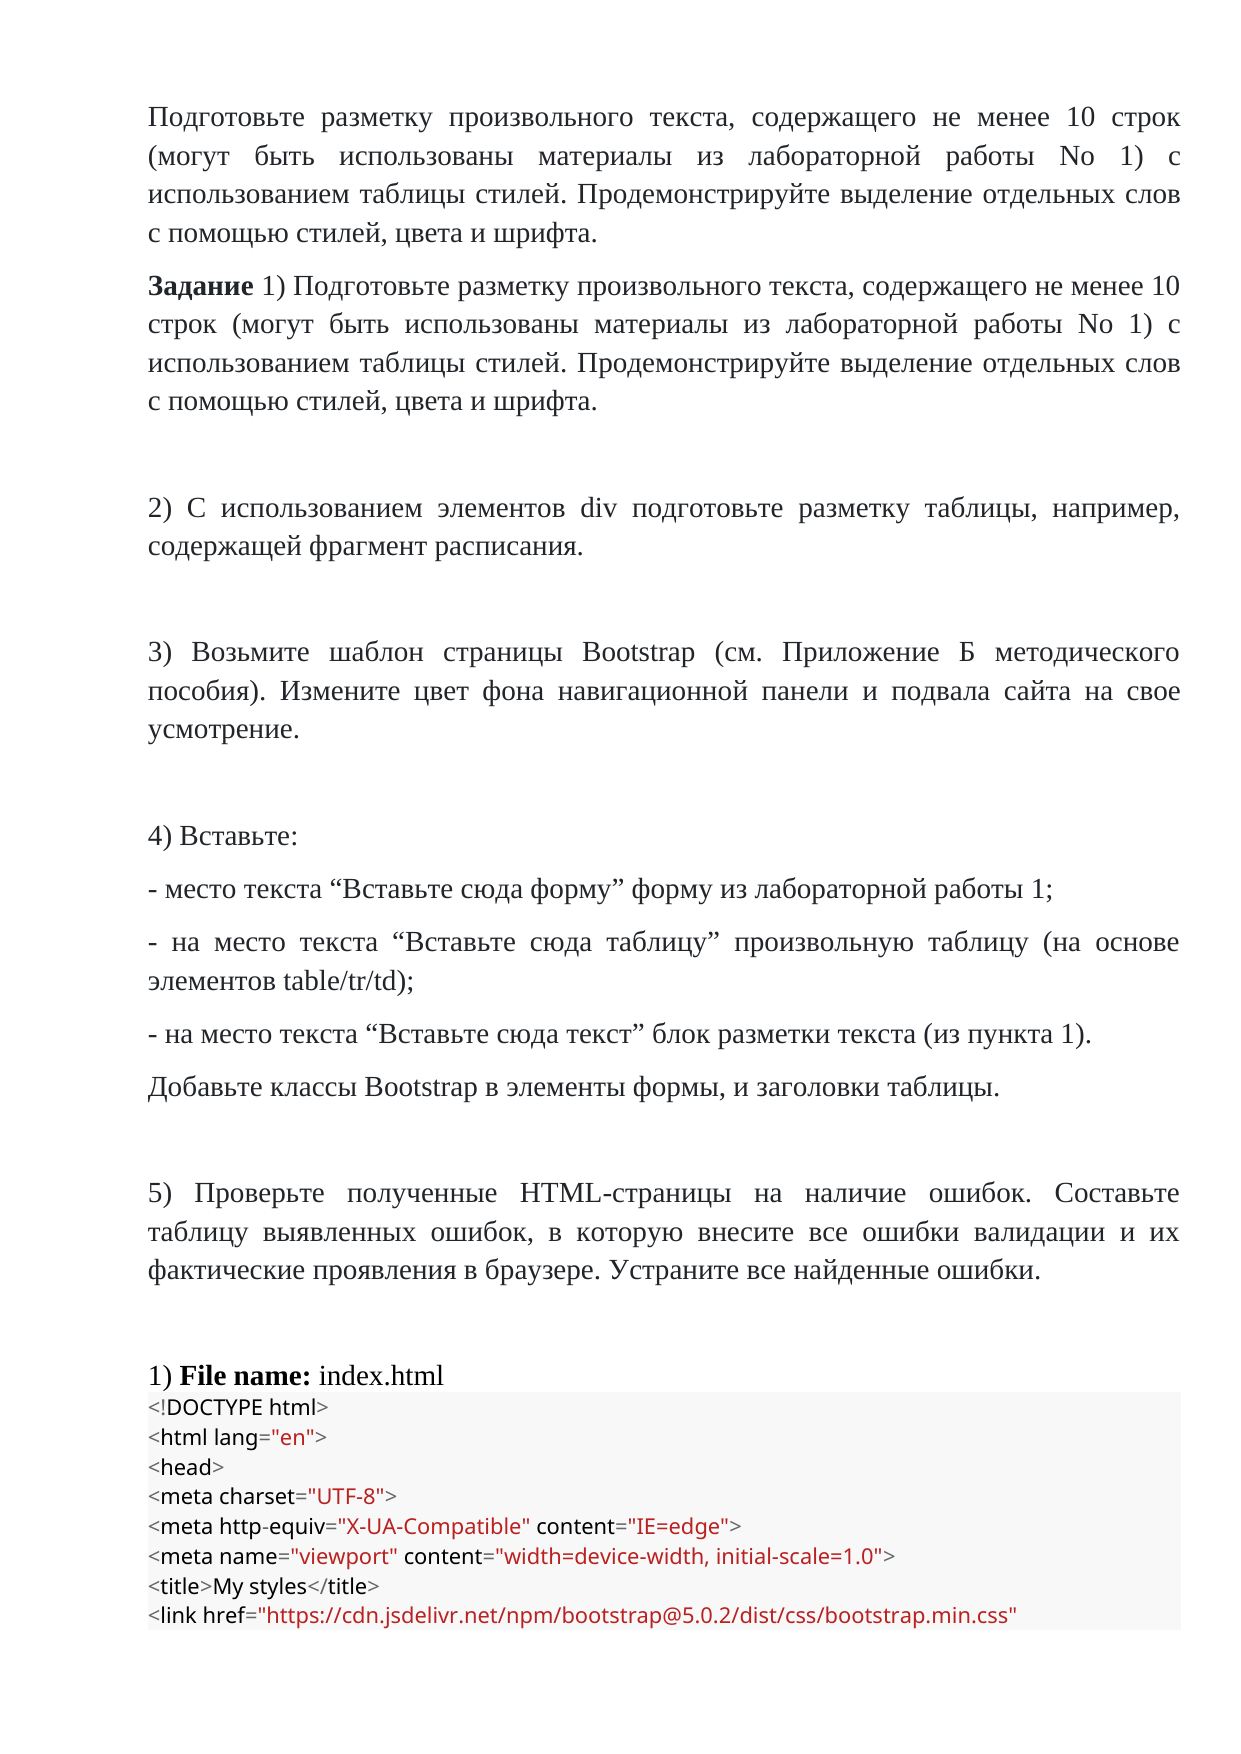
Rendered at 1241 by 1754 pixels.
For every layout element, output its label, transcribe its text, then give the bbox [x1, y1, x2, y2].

text 3) Возьмите шаблон страницы Bootstrap (см. Приложение Б методического пособия). Измените цвет фона навигационной панели и подвала сайта на свое усмотрение. [148, 634, 1181, 745]
text <title>My styles</title> [148, 1571, 1181, 1601]
text - на место текста “Вставьте сюда текст” блок разметки текста (из пункта 1). [148, 1016, 1181, 1049]
text <meta http-equiv="X-UA-Compatible" content="IE=edge"> [148, 1511, 1181, 1541]
text <html lang="en"> [148, 1422, 1181, 1452]
text 4) Вставьте: [148, 818, 1181, 851]
text 2) С использованием элементов div подготовьте разметку таблицы, например, содержащей фрагмент расписания. [148, 490, 1181, 562]
text Подготовьте разметку произвольного текста, содержащего не менее 10 строк (могут быть использованы материалы из лабораторной работы No 1) с использованием таблицы стилей. Продемонстрируйте выделение отдельных слов с помощью стилей, цвета и шрифта. [148, 99, 1181, 248]
text <meta charset="UTF-8"> [148, 1481, 1181, 1511]
text <head> [148, 1452, 1181, 1481]
text - место текста “Вставьте сюда форму” форму из лабораторной работы 1; [148, 871, 1181, 904]
text 1) File name: index.html [148, 1358, 1181, 1392]
text <!DOCTYPE html> [148, 1392, 1181, 1422]
text <link href="https://cdn.jsdelivr.net/npm/bootstrap@5.0.2/dist/css/bootstrap.min.css" [148, 1601, 1181, 1630]
text 5) Проверьте полученные HTML-страницы на наличие ошибок. Составьте таблицу выявленных ошибок, в которую внесите все ошибки валидации и их фактические проявления в браузере. Устраните все найденные ошибки. [148, 1175, 1181, 1286]
text <meta name="viewport" content="width=device-width, initial-scale=1.0"> [148, 1541, 1181, 1571]
text Добавьте классы Bootstrap в элементы формы, и заголовки таблицы. [148, 1069, 1181, 1102]
text Задание 1) Подготовьте разметку произвольного текста, содержащего не менее 10 строк (могут быть использованы материалы из лабораторной работы No 1) с использованием таблицы стилей. Продемонстрируйте выделение отдельных слов с помощью стилей, цвета и шрифта. [148, 268, 1181, 417]
text - на место текста “Вставьте сюда таблицу” произвольную таблицу (на основе элементов table/tr/td); [148, 924, 1181, 996]
